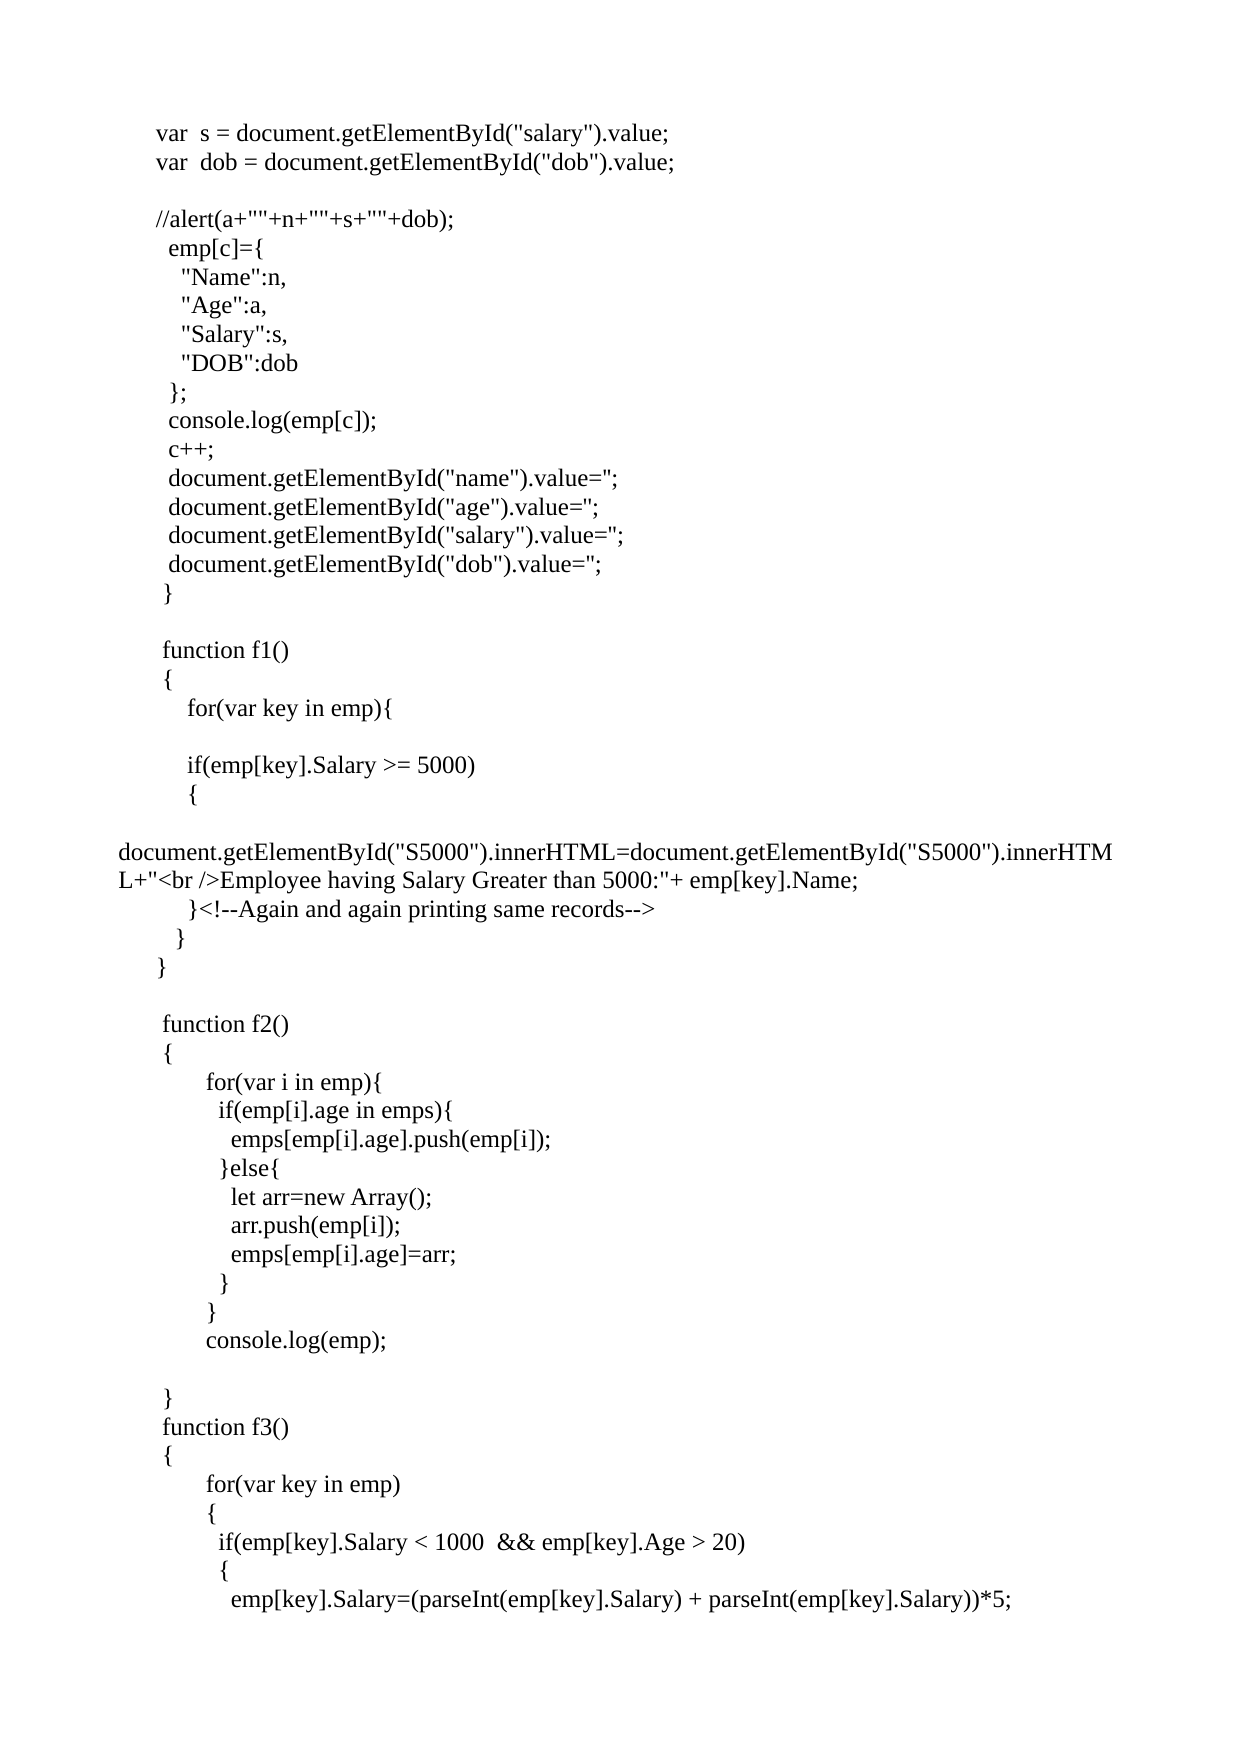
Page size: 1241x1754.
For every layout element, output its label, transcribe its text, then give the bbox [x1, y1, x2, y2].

text }else{ [118, 1153, 1122, 1182]
text arr.push(emp[i]); [118, 1211, 1122, 1239]
text if(emp[i].age in emps){ [118, 1096, 1122, 1124]
text emp[key].Salary=(parseInt(emp[key].Salary) + parseInt(emp[key].Salary))*5; [118, 1584, 1122, 1613]
text } [118, 578, 1122, 607]
text "Name":n, [118, 262, 1122, 291]
text } [118, 1383, 1122, 1412]
text let arr=new Array(); [118, 1182, 1122, 1211]
text //alert(a+""+n+""+s+""+dob); [118, 204, 1122, 233]
text document.getElementById("age").value=''; [118, 492, 1122, 521]
text } [118, 952, 1122, 981]
text for(var i in emp){ [118, 1067, 1122, 1096]
text }; [118, 377, 1122, 406]
text "Salary":s, [118, 319, 1122, 348]
text document.getElementById("dob").value=''; [118, 549, 1122, 578]
text document.getElementById("S5000").innerHTML=document.getElementById("S5000").innerHTML+"<br />Employee having Salary Greater than 5000:"+ emp[key].Name; [118, 808, 1122, 894]
text c++; [118, 434, 1122, 463]
text function f3() [118, 1412, 1122, 1441]
text document.getElementById("salary").value=''; [118, 521, 1122, 549]
text { [118, 1038, 1122, 1067]
text }<!--Again and again printing same records--> [118, 894, 1122, 923]
text var dob = document.getElementById("dob").value; [118, 147, 1122, 176]
text function f2() [118, 1009, 1122, 1038]
text console.log(emp); [118, 1326, 1122, 1354]
text { [118, 1556, 1122, 1584]
text if(emp[key].Salary < 1000 && emp[key].Age > 20) [118, 1527, 1122, 1556]
text "Age":a, [118, 291, 1122, 319]
text { [118, 1441, 1122, 1469]
text emp[c]={ [118, 233, 1122, 262]
text } [118, 1268, 1122, 1297]
text for(var key in emp){ [118, 693, 1122, 722]
text { [118, 1498, 1122, 1527]
text emps[emp[i].age]=arr; [118, 1239, 1122, 1268]
text function f1() [118, 636, 1122, 664]
text document.getElementById("name").value=''; [118, 463, 1122, 492]
text var s = document.getElementById("salary").value; [118, 118, 1122, 147]
text } [118, 923, 1122, 952]
text { [118, 664, 1122, 693]
text console.log(emp[c]); [118, 406, 1122, 434]
text { [118, 779, 1122, 808]
text if(emp[key].Salary >= 5000) [118, 751, 1122, 779]
text "DOB":dob [118, 348, 1122, 377]
text } [118, 1297, 1122, 1326]
text emps[emp[i].age].push(emp[i]); [118, 1124, 1122, 1153]
text for(var key in emp) [118, 1469, 1122, 1498]
